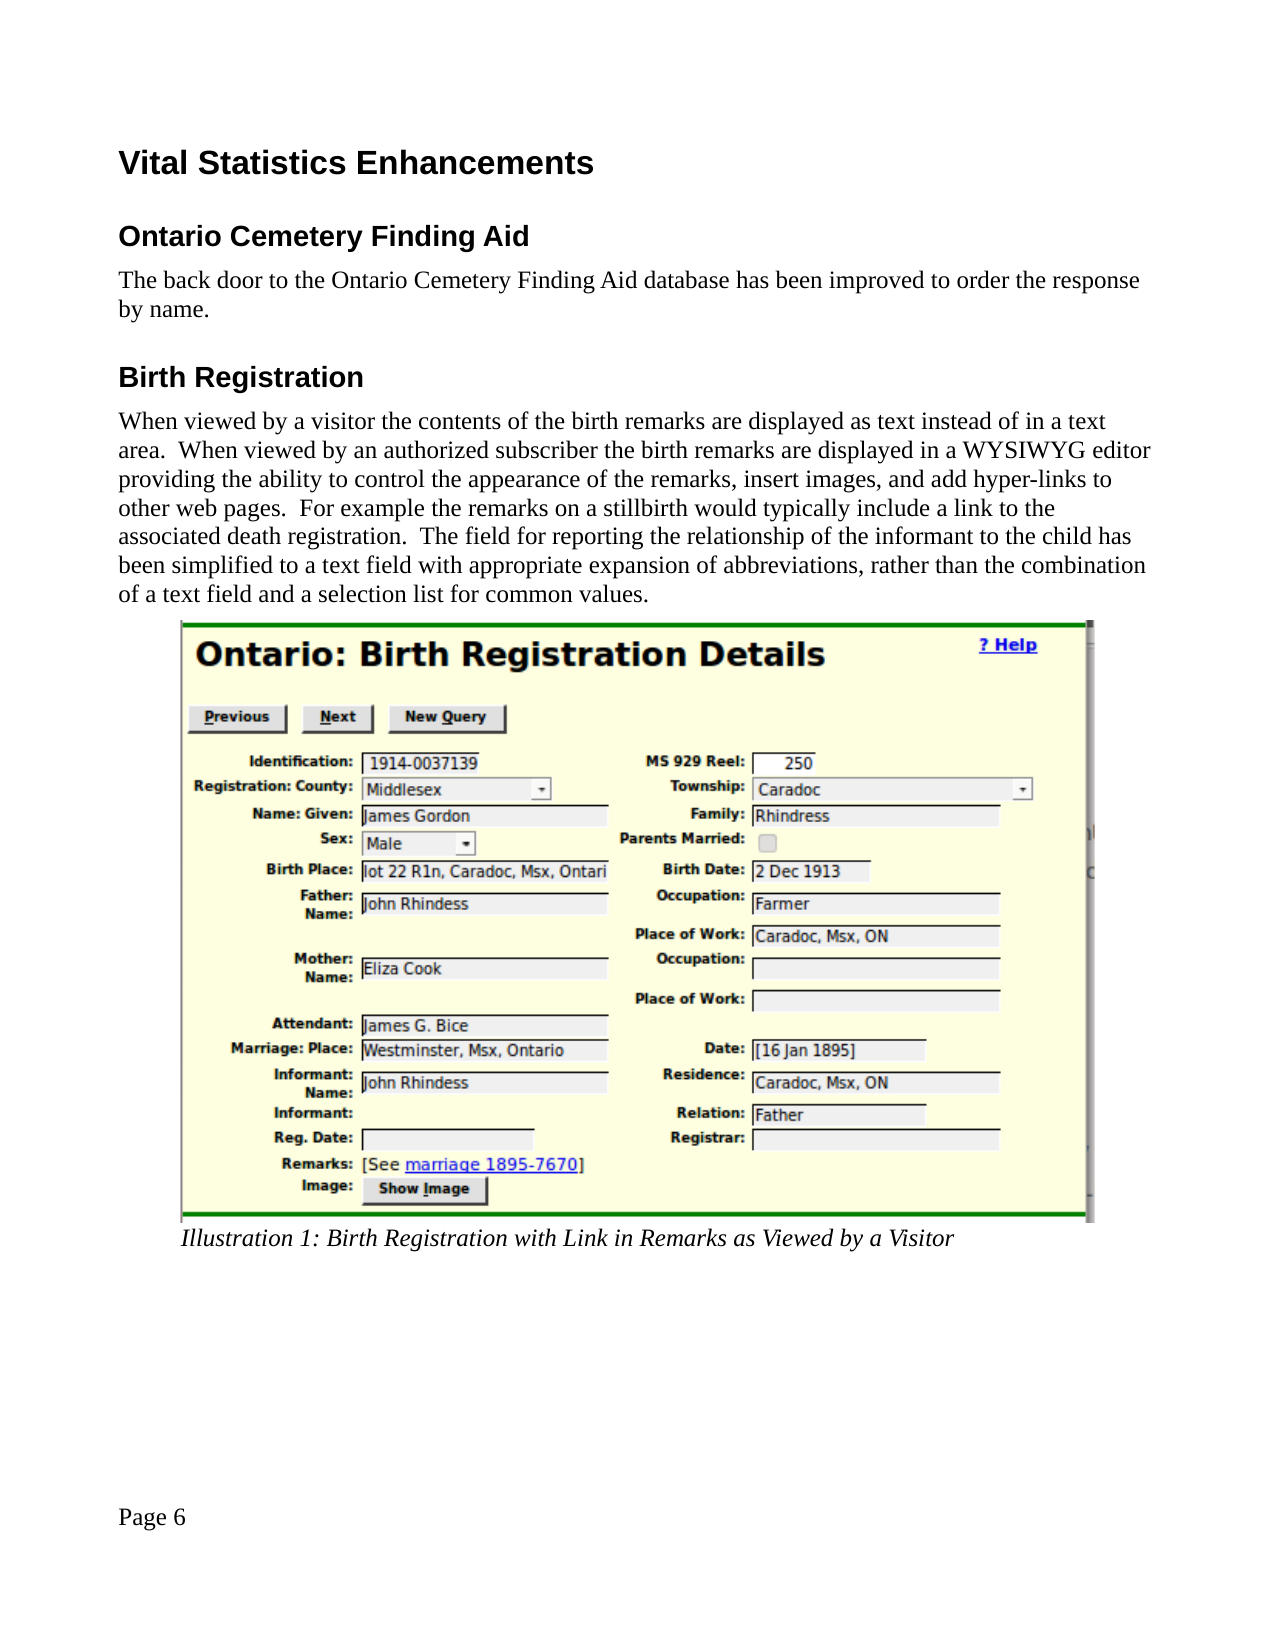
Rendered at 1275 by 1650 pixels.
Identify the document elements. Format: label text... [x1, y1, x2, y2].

subtitle Ontario Cemetery Finding Aid [118, 219, 1157, 253]
text Illustration 1: Birth Registration with Link in Remarks as Viewed by a Visitor [181, 1223, 1094, 1251]
subtitle Birth Registration [118, 360, 1157, 394]
text When viewed by a visitor the contents of the birth remarks are displayed as text instead of in a text area. When viewed by an authorized subscriber the birth remarks are displayed in a WYSIWYG editor providing the ability to control the appearance of the remarks, insert images, and add hyper-links to other web pages. For example the remarks on a stillbirth would typically include a link to the associated death registration. The field for reporting the relationship of the informant to the child has been simplified to a text field with appropriate expansion of abbreviations, rather than the combination of a text field and a selection list for common values. [118, 406, 1157, 608]
picture [180, 620, 1095, 1223]
text The back door to the Ontario Cemetery Finding Aid database has been improved to order the response by name. [118, 265, 1157, 323]
subtitle Vital Statistics Enhancements [118, 143, 1157, 182]
